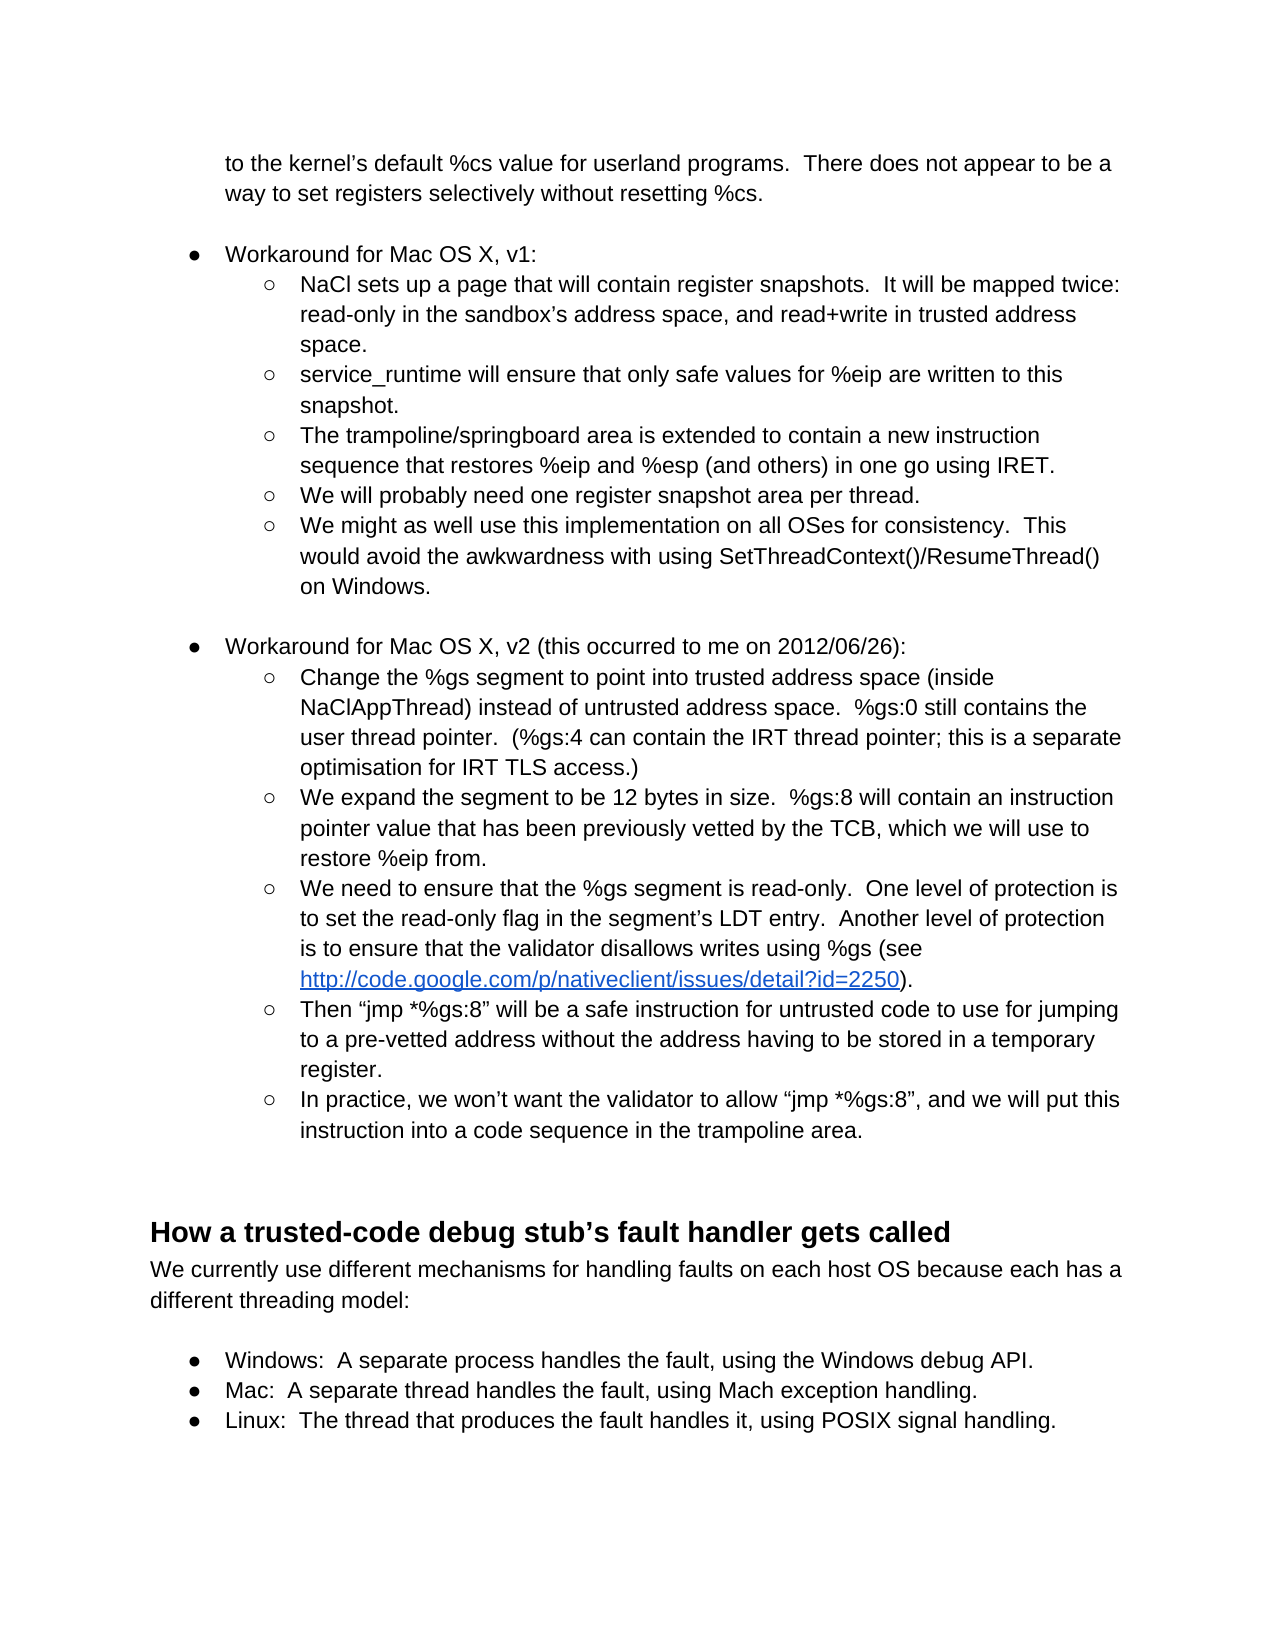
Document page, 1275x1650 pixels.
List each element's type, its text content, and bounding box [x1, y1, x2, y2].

text We currently use different mechanisms for handling faults on each host OS because each has a different threading model: [150, 1256, 1125, 1313]
list NaCl sets up a page that will contain register snapshots. It will be mapped twice: read-only in the sandbox’s address space, and read+write in trusted address space. [262, 271, 1125, 358]
list Change the %gs segment to point into trusted address space (inside NaClAppThread) instead of untrusted address space. %gs:0 still contains the user thread pointer. (%gs:4 can contain the IRT thread pointer; this is a separate optimisation for IRT TLS access.) [262, 663, 1125, 781]
list to the kernel’s default %cs value for userland programs. There does not appear to be a way to set registers selectively without resetting %cs. [187, 150, 1125, 207]
list We will probably need one register snapshot area per thread. [262, 482, 1125, 509]
list Then “jmp *%gs:8” will be a safe instruction for untrusted code to use for jumping to a pre-vetted address without the address having to be stored in a temporary register. [262, 996, 1125, 1083]
list We might as well use this implementation on all OSes for consistency. This would avoid the awkwardness with using SetThreadContext()/ResumeThread() on Windows. [262, 512, 1125, 599]
list Workaround for Mac OS X, v2 (this occurred to me on 2012/06/26): [187, 633, 1125, 660]
list Linux: The thread that produces the fault handles it, using POSIX signal handling. [187, 1407, 1125, 1434]
list We expand the segment to be 12 bytes in size. %gs:8 will contain an instruction pointer value that has been previously vetted by the TCB, which we will use to restore %eip from. [262, 784, 1125, 871]
list The trampoline/springboard area is extended to contain a new instruction sequence that restores %eip and %esp (and others) in one go using IRET. [262, 422, 1125, 478]
list In practice, we won’t want the validator to allow “jmp *%gs:8”, and we will put this instruction into a code sequence in the trampoline area. [262, 1086, 1125, 1143]
list Mac: A separate thread handles the fault, using Mach exception handling. [187, 1377, 1125, 1404]
subtitle How a trusted-code debug stub’s fault handler gets called [150, 1214, 1125, 1248]
list We need to ensure that the %gs segment is read-only. One level of protection is to set the read-only flag in the segment’s LDT entry. Another level of protection is to ensure that the validator disallows writes using %gs (see http://code.google.com/p/nativeclient/issues/detail?id=2250). [262, 875, 1125, 992]
list Windows: A separate process handles the fault, using the Windows debug API. [187, 1347, 1125, 1373]
list Workaround for Mac OS X, v1: [187, 241, 1125, 267]
list service_runtime will ensure that only safe values for %eip are written to this snapshot. [262, 361, 1125, 418]
